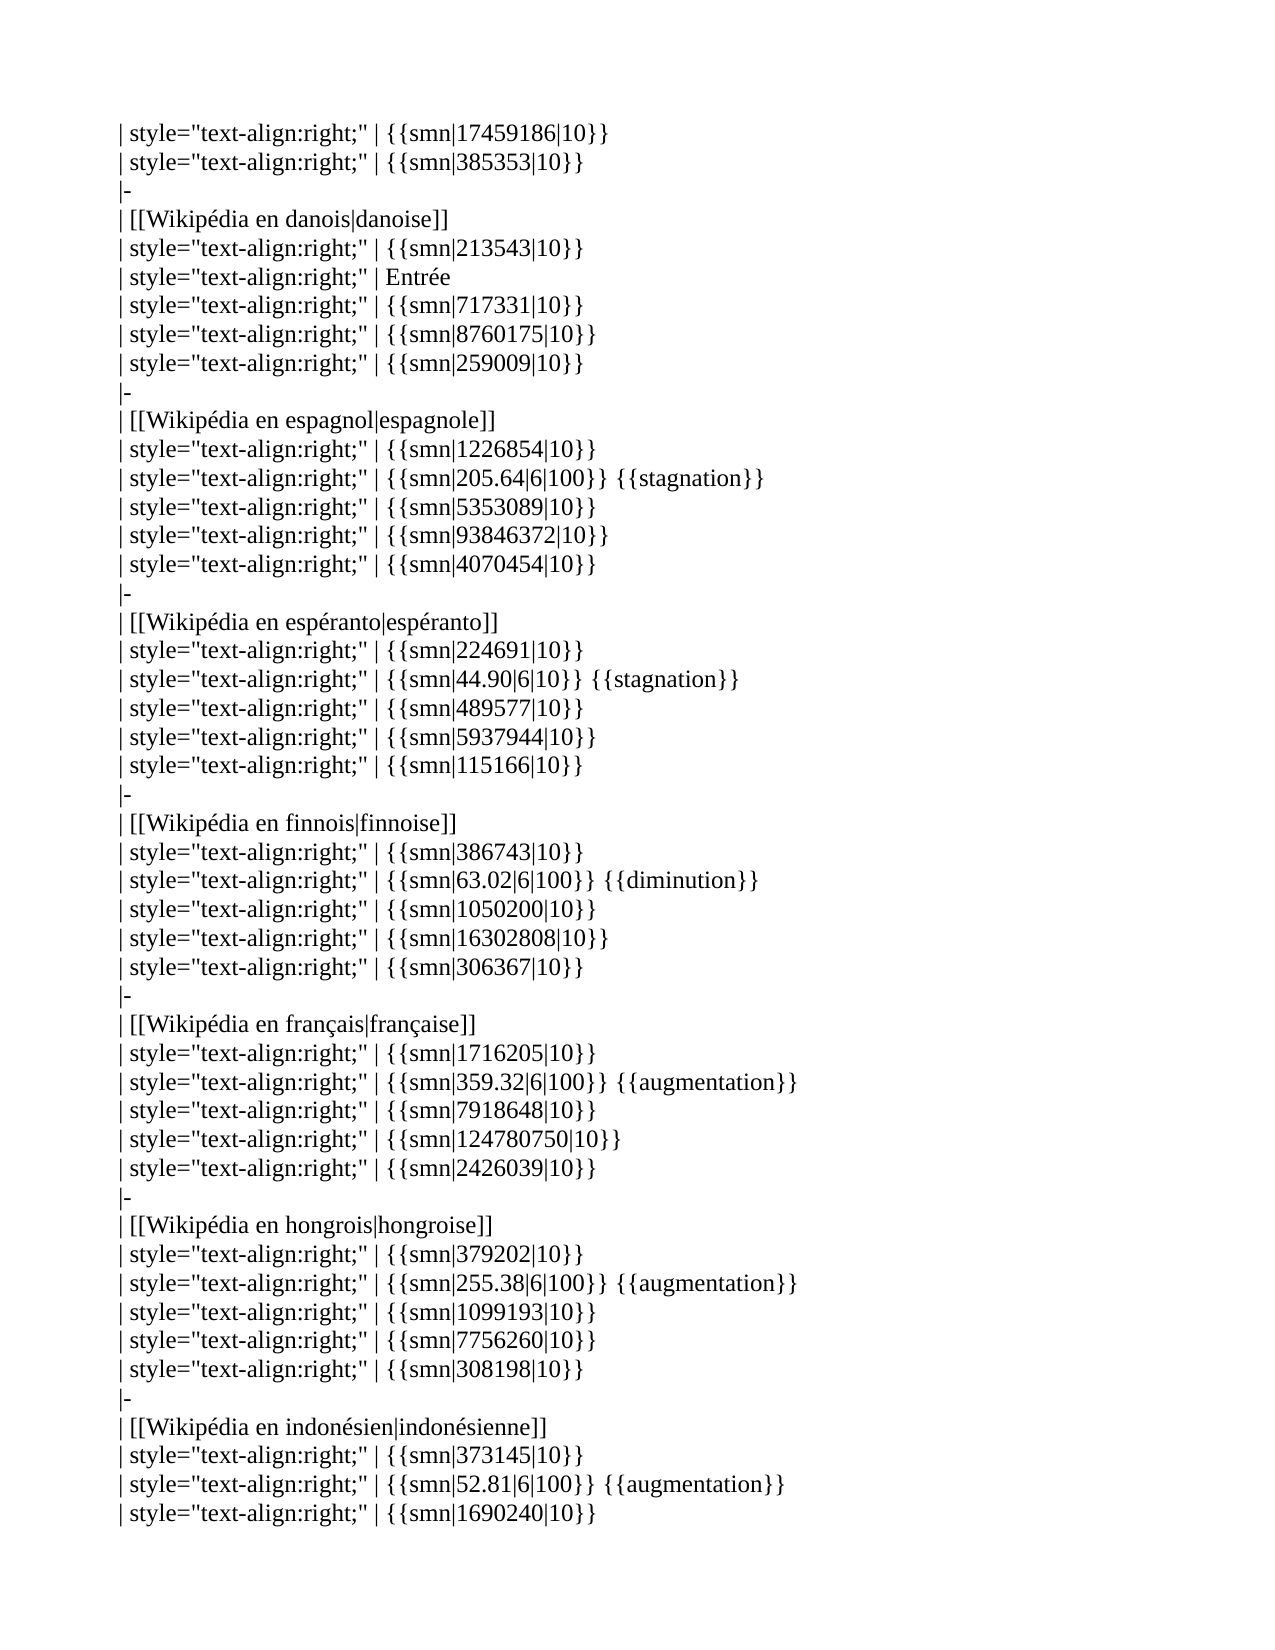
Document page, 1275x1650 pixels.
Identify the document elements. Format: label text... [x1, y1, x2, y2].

text |- [118, 578, 1157, 607]
text | style="text-align:right;" | {{smn|385353|10}} [118, 147, 1157, 176]
text | style="text-align:right;" | {{smn|308198|10}} [118, 1354, 1157, 1383]
text | style="text-align:right;" | {{smn|5937944|10}} [118, 722, 1157, 751]
text | [[Wikipédia en espéranto|espéranto]] [118, 607, 1157, 636]
text | [[Wikipédia en français|française]] [118, 1009, 1157, 1038]
text | style="text-align:right;" | {{smn|16302808|10}} [118, 923, 1157, 952]
text | style="text-align:right;" | {{smn|1716205|10}} [118, 1038, 1157, 1067]
text | style="text-align:right;" | {{smn|306367|10}} [118, 952, 1157, 981]
text | style="text-align:right;" | {{smn|2426039|10}} [118, 1153, 1157, 1182]
text | style="text-align:right;" | {{smn|124780750|10}} [118, 1124, 1157, 1153]
text | style="text-align:right;" | {{smn|17459186|10}} [118, 118, 1157, 147]
text | style="text-align:right;" | {{smn|213543|10}} [118, 233, 1157, 262]
text | style="text-align:right;" | {{smn|1226854|10}} [118, 434, 1157, 463]
text | style="text-align:right;" | {{smn|8760175|10}} [118, 319, 1157, 348]
text | style="text-align:right;" | {{smn|5353089|10}} [118, 492, 1157, 521]
text | style="text-align:right;" | {{smn|93846372|10}} [118, 521, 1157, 549]
text | style="text-align:right;" | Entrée [118, 262, 1157, 291]
text | style="text-align:right;" | {{smn|379202|10}} [118, 1239, 1157, 1268]
text | style="text-align:right;" | {{smn|489577|10}} [118, 693, 1157, 722]
text | style="text-align:right;" | {{smn|386743|10}} [118, 837, 1157, 866]
text | style="text-align:right;" | {{smn|255.38|6|100}} {{augmentation}} [118, 1268, 1157, 1297]
text | style="text-align:right;" | {{smn|115166|10}} [118, 751, 1157, 779]
text |- [118, 779, 1157, 808]
text | style="text-align:right;" | {{smn|259009|10}} [118, 348, 1157, 377]
text |- [118, 981, 1157, 1009]
text | style="text-align:right;" | {{smn|4070454|10}} [118, 549, 1157, 578]
text | [[Wikipédia en danois|danoise]] [118, 204, 1157, 233]
text | style="text-align:right;" | {{smn|1690240|10}} [118, 1498, 1157, 1527]
text | style="text-align:right;" | {{smn|44.90|6|10}} {{stagnation}} [118, 664, 1157, 693]
text | style="text-align:right;" | {{smn|224691|10}} [118, 636, 1157, 664]
text | style="text-align:right;" | {{smn|373145|10}} [118, 1441, 1157, 1469]
text | style="text-align:right;" | {{smn|205.64|6|100}} {{stagnation}} [118, 463, 1157, 492]
text |- [118, 1383, 1157, 1412]
text | [[Wikipédia en indonésien|indonésienne]] [118, 1412, 1157, 1441]
text | style="text-align:right;" | {{smn|1099193|10}} [118, 1297, 1157, 1326]
text | style="text-align:right;" | {{smn|7756260|10}} [118, 1326, 1157, 1354]
text | [[Wikipédia en espagnol|espagnole]] [118, 406, 1157, 434]
text |- [118, 1182, 1157, 1211]
text | style="text-align:right;" | {{smn|717331|10}} [118, 291, 1157, 319]
text |- [118, 176, 1157, 204]
text | [[Wikipédia en finnois|finnoise]] [118, 808, 1157, 837]
text |- [118, 377, 1157, 406]
text | style="text-align:right;" | {{smn|359.32|6|100}} {{augmentation}} [118, 1067, 1157, 1096]
text | [[Wikipédia en hongrois|hongroise]] [118, 1211, 1157, 1239]
text | style="text-align:right;" | {{smn|63.02|6|100}} {{diminution}} [118, 866, 1157, 894]
text | style="text-align:right;" | {{smn|1050200|10}} [118, 894, 1157, 923]
text | style="text-align:right;" | {{smn|52.81|6|100}} {{augmentation}} [118, 1469, 1157, 1498]
text | style="text-align:right;" | {{smn|7918648|10}} [118, 1096, 1157, 1124]
